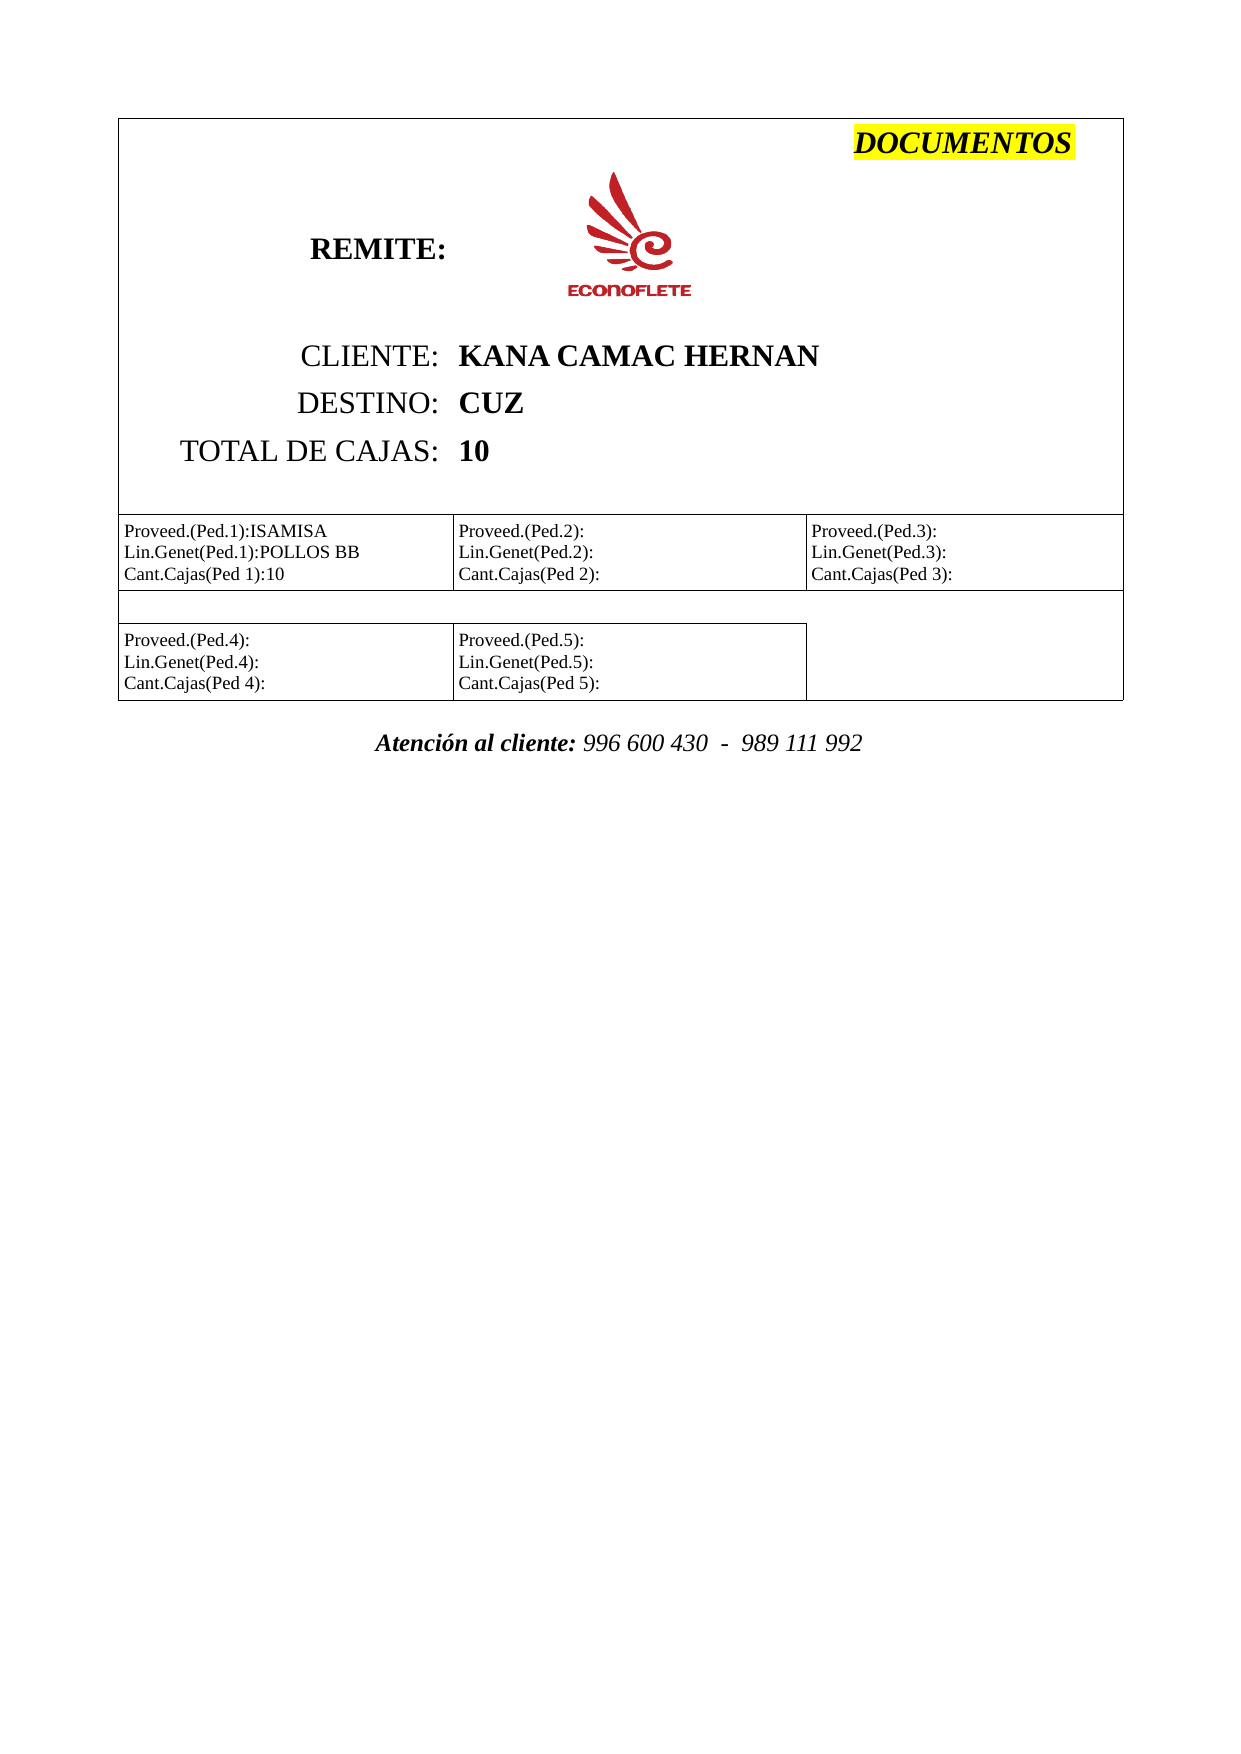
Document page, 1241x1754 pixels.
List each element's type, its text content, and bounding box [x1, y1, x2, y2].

table_cell 10 [453, 426, 1123, 474]
table_cell CLIENTE: [119, 332, 453, 379]
table_cell TOTAL DE CAJAS: [119, 426, 453, 474]
text Atención al cliente: 996 600 430 - 989 111 992 [118, 728, 1122, 757]
table_header [119, 119, 453, 166]
table_cell [119, 591, 453, 623]
table_header [453, 119, 806, 166]
table_header DOCUMENTOS [806, 119, 1123, 166]
table_cell KANA CAMAC HERNAN [453, 332, 1123, 379]
table_cell Proveed.(Ped.4): Lin.Genet(Ped.4): Cant.Cajas(Ped 4): [119, 624, 453, 699]
table_cell REMITE: [119, 166, 453, 332]
table_cell [807, 623, 1123, 699]
table_cell [119, 474, 453, 514]
table_cell Proveed.(Ped.5): Lin.Genet(Ped.5): Cant.Cajas(Ped 5): [454, 624, 806, 699]
table_cell [806, 379, 1123, 426]
picture [552, 171, 707, 297]
table_cell [806, 591, 1123, 623]
table_cell DESTINO: [119, 379, 453, 426]
table_cell Proveed.(Ped.3): Lin.Genet(Ped.3): Cant.Cajas(Ped 3): [807, 515, 1123, 590]
table_cell [453, 166, 806, 332]
table_cell Proveed.(Ped.2): Lin.Genet(Ped.2): Cant.Cajas(Ped 2): [454, 515, 806, 590]
table_cell [806, 474, 1123, 514]
table_cell [806, 166, 1123, 332]
table_cell Proveed.(Ped.1):ISAMISA Lin.Genet(Ped.1):POLLOS BB Cant.Cajas(Ped 1):10 [119, 515, 453, 590]
table_cell [453, 474, 806, 514]
table_cell CUZ [453, 379, 806, 426]
table_cell [453, 591, 806, 623]
